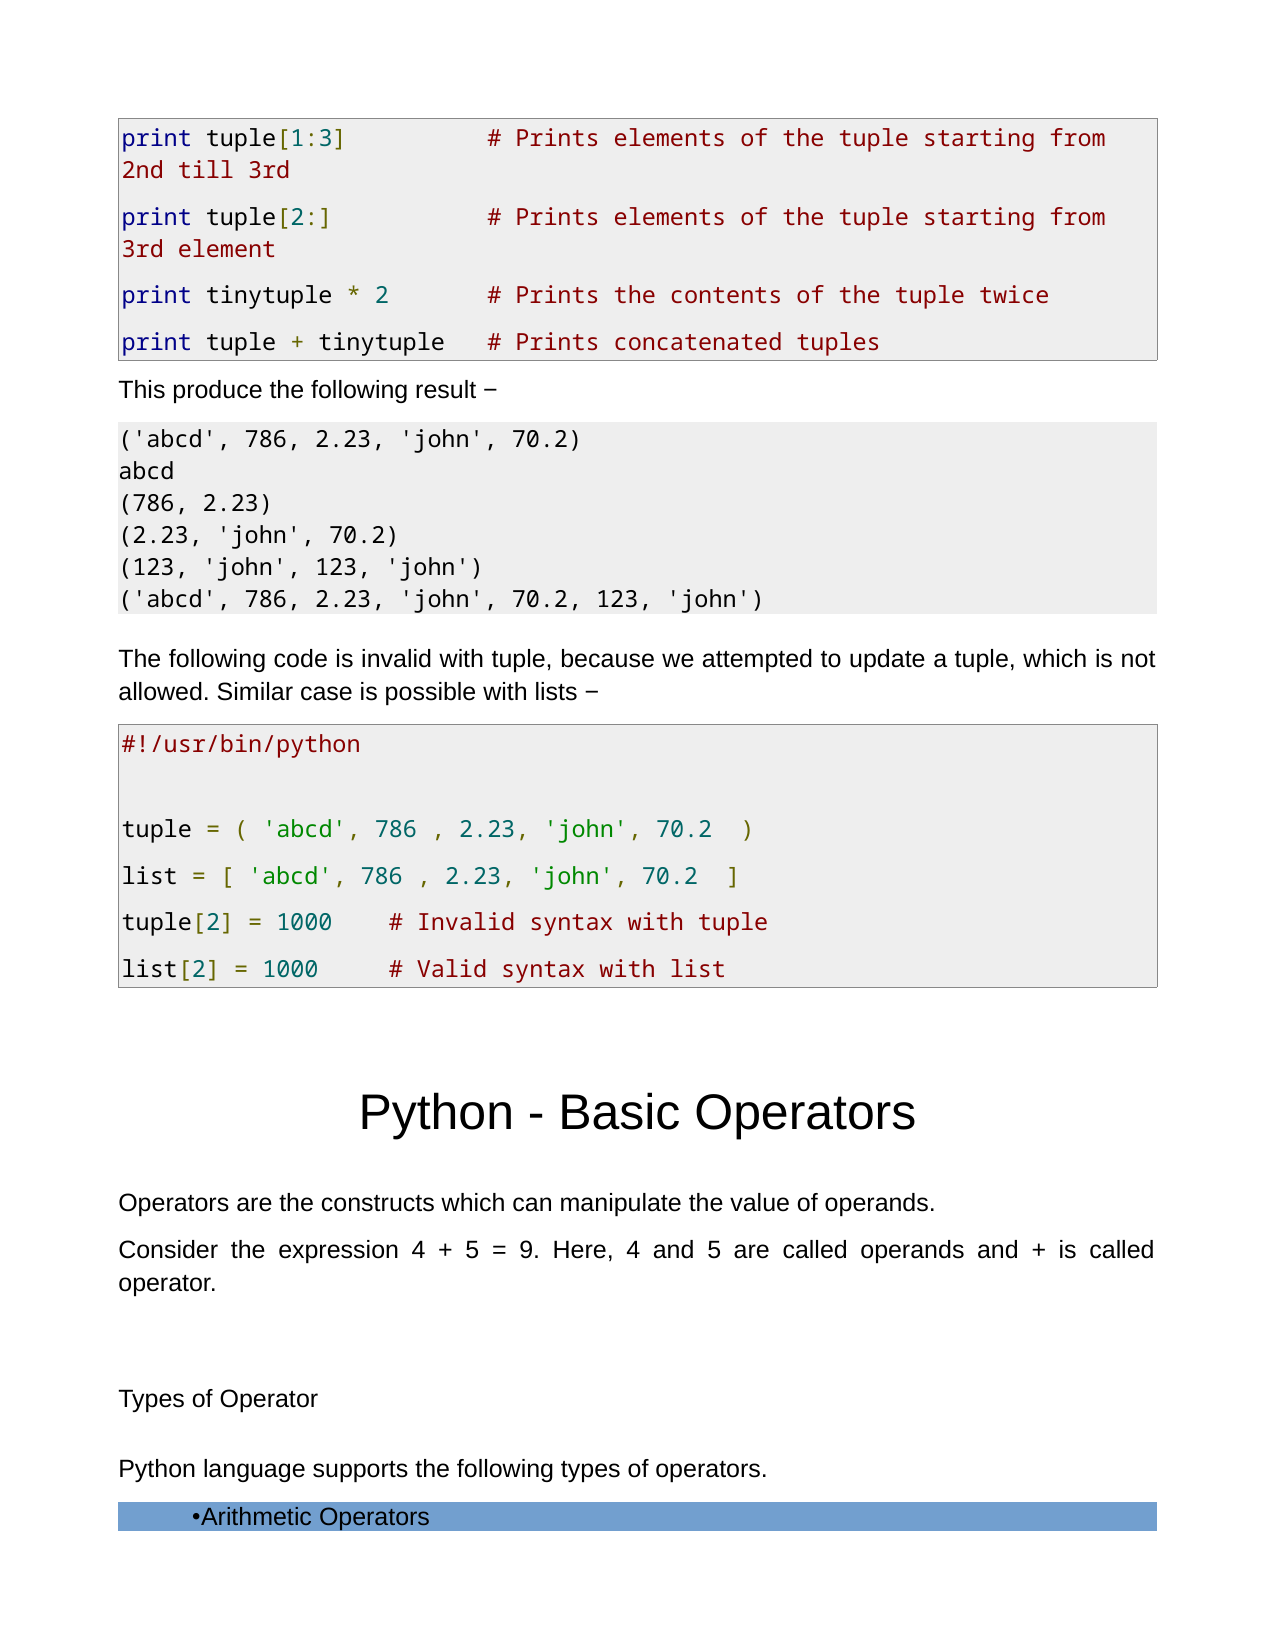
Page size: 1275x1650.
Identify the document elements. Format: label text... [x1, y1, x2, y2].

text (123, 'john', 123, 'john') [118, 550, 1157, 582]
text tuple[2] = 1000 # Invalid syntax with tuple [119, 902, 1157, 937]
text print tuple[2:] # Prints elements of the tuple starting from 3rd element [119, 197, 1157, 264]
text Consider the expression 4 + 5 = 9. Here, 4 and 5 are called operands and + is called operator. [118, 1235, 1157, 1297]
text list = [ 'abcd', 786 , 2.23, 'john', 70.2 ] [119, 856, 1157, 891]
text tuple = ( 'abcd', 786 , 2.23, 'john', 70.2 ) [119, 809, 1157, 844]
subtitle Python - Basic Operators [118, 1082, 1157, 1140]
list Arithmetic Operators [118, 1502, 1157, 1531]
text Operators are the constructs which can manipulate the value of operands. [118, 1188, 1157, 1216]
subtitle Types of Operator [118, 1384, 1157, 1413]
text (2.23, 'john', 70.2) [118, 518, 1157, 550]
text ('abcd', 786, 2.23, 'john', 70.2, 123, 'john') [118, 582, 1157, 614]
text print tuple[1:3] # Prints elements of the tuple starting from 2nd till 3rd [119, 119, 1157, 185]
text The following code is invalid with tuple, because we attempted to update a tuple, which is not allowed. Similar case is possible with lists − [118, 644, 1157, 706]
text print tinytuple * 2 # Prints the contents of the tuple twice [119, 275, 1157, 310]
text Python language supports the following types of operators. [118, 1454, 1157, 1483]
text print tuple + tinytuple # Prints concatenated tuples [119, 322, 1157, 360]
text list[2] = 1000 # Valid syntax with list [119, 949, 1157, 987]
text #!/usr/bin/python [119, 725, 1157, 759]
text This produce the following result − [118, 375, 1157, 403]
text ('abcd', 786, 2.23, 'john', 70.2) [118, 422, 1157, 454]
text abcd [118, 454, 1157, 486]
text (786, 2.23) [118, 486, 1157, 518]
